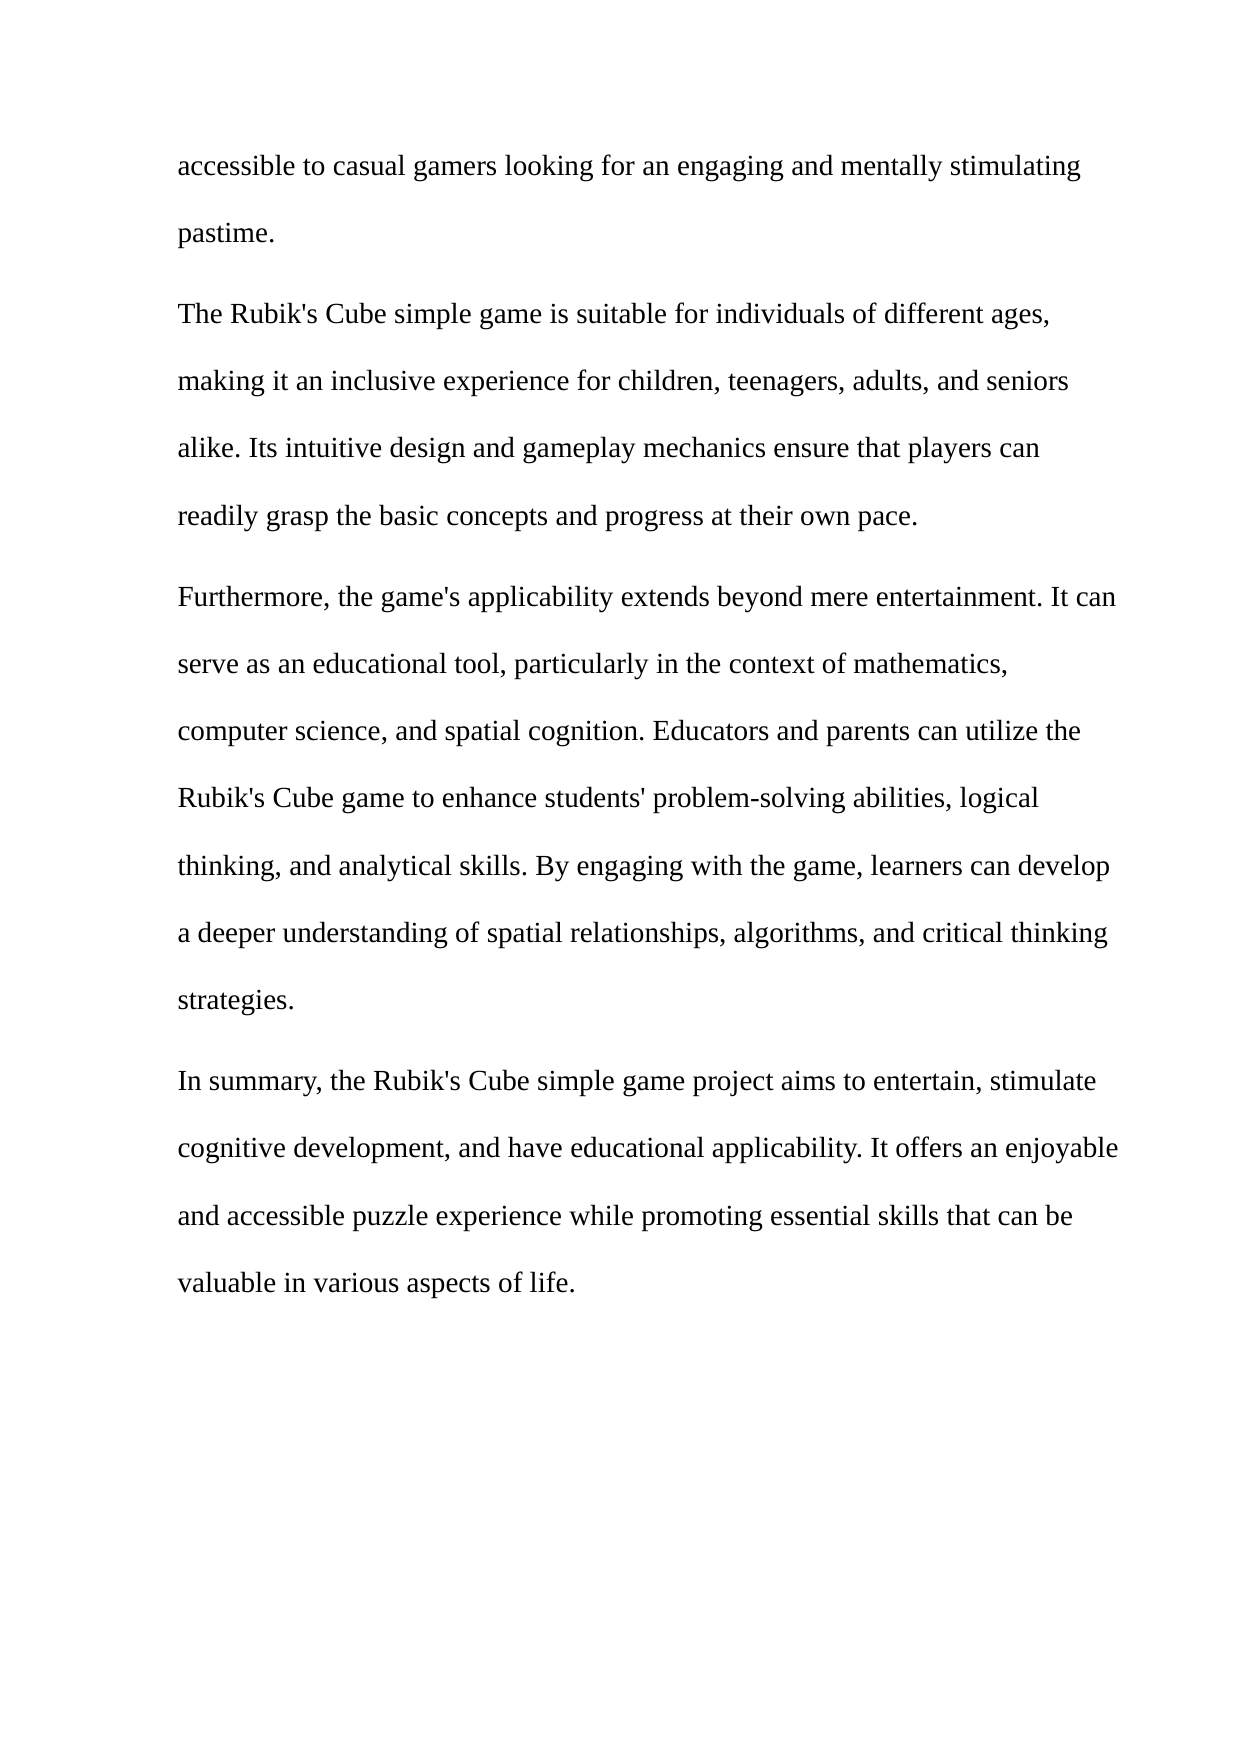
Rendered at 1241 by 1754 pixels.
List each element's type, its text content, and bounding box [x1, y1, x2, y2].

text accessible to casual gamers looking for an engaging and mentally stimulating pastime. [177, 148, 1122, 248]
text The Rubik's Cube simple game is suitable for individuals of different ages, making it an inclusive experience for children, teenagers, adults, and seniors alike. Its intuitive design and gameplay mechanics ensure that players can readily grasp the basic concepts and progress at their own pace. [177, 296, 1122, 531]
text In summary, the Rubik's Cube simple game project aims to entertain, stimulate cognitive development, and have educational applicability. It offers an enjoyable and accessible puzzle experience while promoting essential skills that can be valuable in various aspects of life. [177, 1063, 1122, 1298]
text Furthermore, the game's applicability extends beyond mere entertainment. It can serve as an educational tool, particularly in the context of mathematics, computer science, and spatial cognition. Educators and parents can utilize the Rubik's Cube game to enhance students' problem-solving abilities, logical thinking, and analytical skills. By engaging with the game, learners can develop a deeper understanding of spatial relationships, algorithms, and critical thinking strategies. [177, 579, 1122, 1015]
